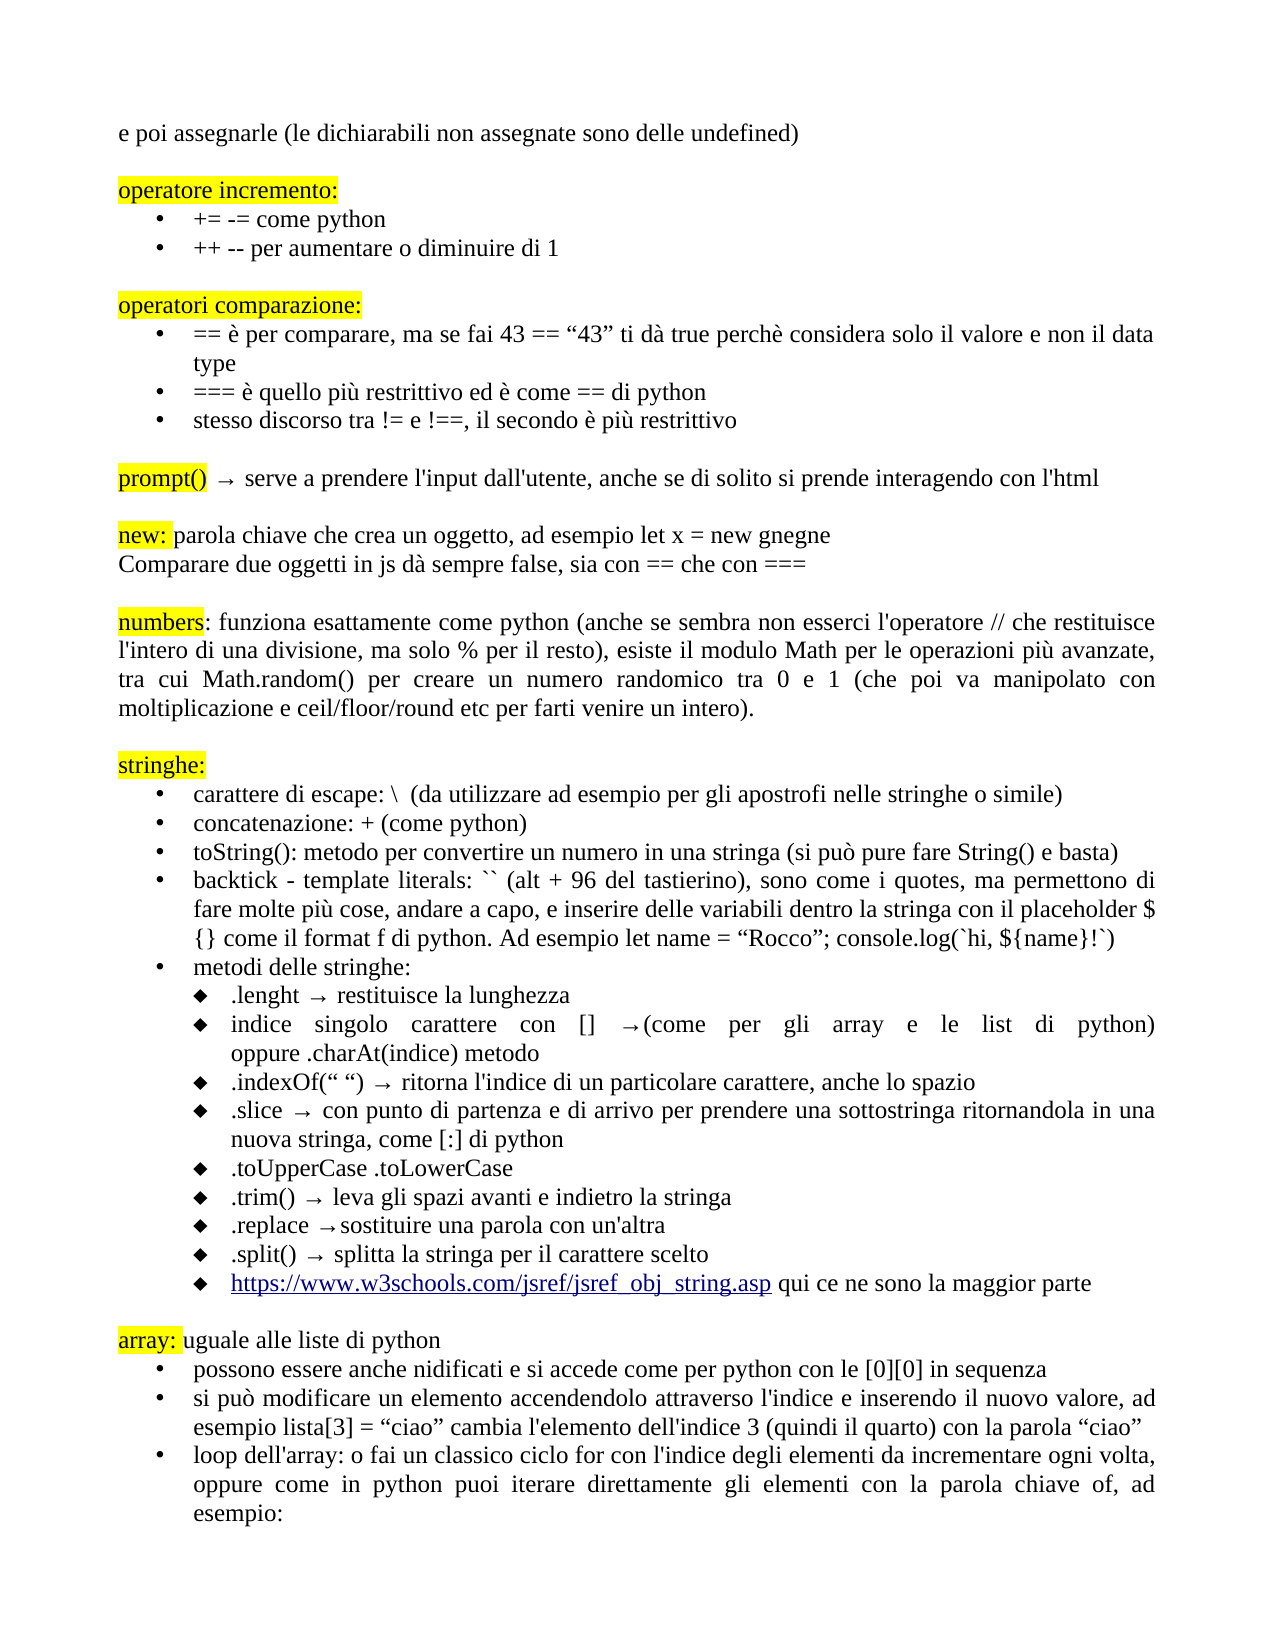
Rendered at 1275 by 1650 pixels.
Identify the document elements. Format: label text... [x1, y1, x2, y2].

list loop dell'array: o fai un classico ciclo for con l'indice degli elementi da incrementare ogni volta, oppure come in python puoi iterare direttamente gli elementi con la parola chiave of, ad esempio: [156, 1441, 1157, 1527]
list metodi delle stringhe: [156, 952, 1157, 981]
list .slice → con punto di partenza e di arrivo per prendere una sottostringa ritornandola in una nuova stringa, come [:] di python [193, 1096, 1157, 1153]
list toString(): metodo per convertire un numero in una stringa (si può pure fare String() e basta) [156, 837, 1157, 866]
list === è quello più restrittivo ed è come == di python [156, 377, 1157, 406]
list backtick - template literals: `` (alt + 96 del tastierino), sono come i quotes, ma permettono di fare molte più cose, andare a capo, e inserire delle variabili dentro la stringa con il placeholder ${} come il format f di python. Ad esempio let name = “Rocco”; console.log(`hi, ${name}!`) [156, 866, 1157, 952]
text numbers: funziona esattamente come python (anche se sembra non esserci l'operatore // che restituisce l'intero di una divisione, ma solo % per il resto), esiste il modulo Math per le operazioni più avanzate, tra cui Math.random() per creare un numero randomico tra 0 e 1 (che poi va manipolato con moltiplicazione e ceil/floor/round etc per farti venire un intero). [118, 607, 1157, 722]
list += -= come python [156, 204, 1157, 233]
text Comparare due oggetti in js dà sempre false, sia con == che con === [118, 549, 1157, 578]
text new: parola chiave che crea un oggetto, ad esempio let x = new gnegne [118, 521, 1157, 549]
list .split() → splitta la stringa per il carattere scelto [193, 1239, 1157, 1268]
list indice singolo carattere con [] →(come per gli array e le list di python) oppure .charAt(indice) metodo [193, 1009, 1157, 1067]
text prompt() → serve a prendere l'input dall'utente, anche se di solito si prende interagendo con l'html [118, 463, 1157, 492]
list .replace →sostituire una parola con un'altra [193, 1211, 1157, 1239]
list .toUpperCase .toLowerCase [193, 1153, 1157, 1182]
list == è per comparare, ma se fai 43 == “43” ti dà true perchè considera solo il valore e non il data type [156, 319, 1157, 377]
text array: uguale alle liste di python [118, 1326, 1157, 1354]
list possono essere anche nidificati e si accede come per python con le [0][0] in sequenza [156, 1354, 1157, 1383]
text operatori comparazione: [118, 291, 1157, 319]
list .trim() → leva gli spazi avanti e indietro la stringa [193, 1182, 1157, 1211]
list concatenazione: + (come python) [156, 808, 1157, 837]
list .indexOf(“ “) → ritorna l'indice di un particolare carattere, anche lo spazio [193, 1067, 1157, 1096]
list stesso discorso tra != e !==, il secondo è più restrittivo [156, 406, 1157, 434]
list carattere di escape: \ (da utilizzare ad esempio per gli apostrofi nelle stringhe o simile) [156, 779, 1157, 808]
list si può modificare un elemento accendendolo attraverso l'indice e inserendo il nuovo valore, ad esempio lista[3] = “ciao” cambia l'elemento dell'indice 3 (quindi il quarto) con la parola “ciao” [156, 1383, 1157, 1441]
list .lenght → restituisce la lunghezza [193, 981, 1157, 1009]
text stringhe: [118, 751, 1157, 779]
list https://www.w3schools.com/jsref/jsref_obj_string.asp qui ce ne sono la maggior parte [193, 1268, 1157, 1297]
text e poi assegnarle (le dichiarabili non assegnate sono delle undefined) [118, 118, 1157, 147]
list ++ -- per aumentare o diminuire di 1 [156, 233, 1157, 262]
text operatore incremento: [118, 176, 1157, 204]
